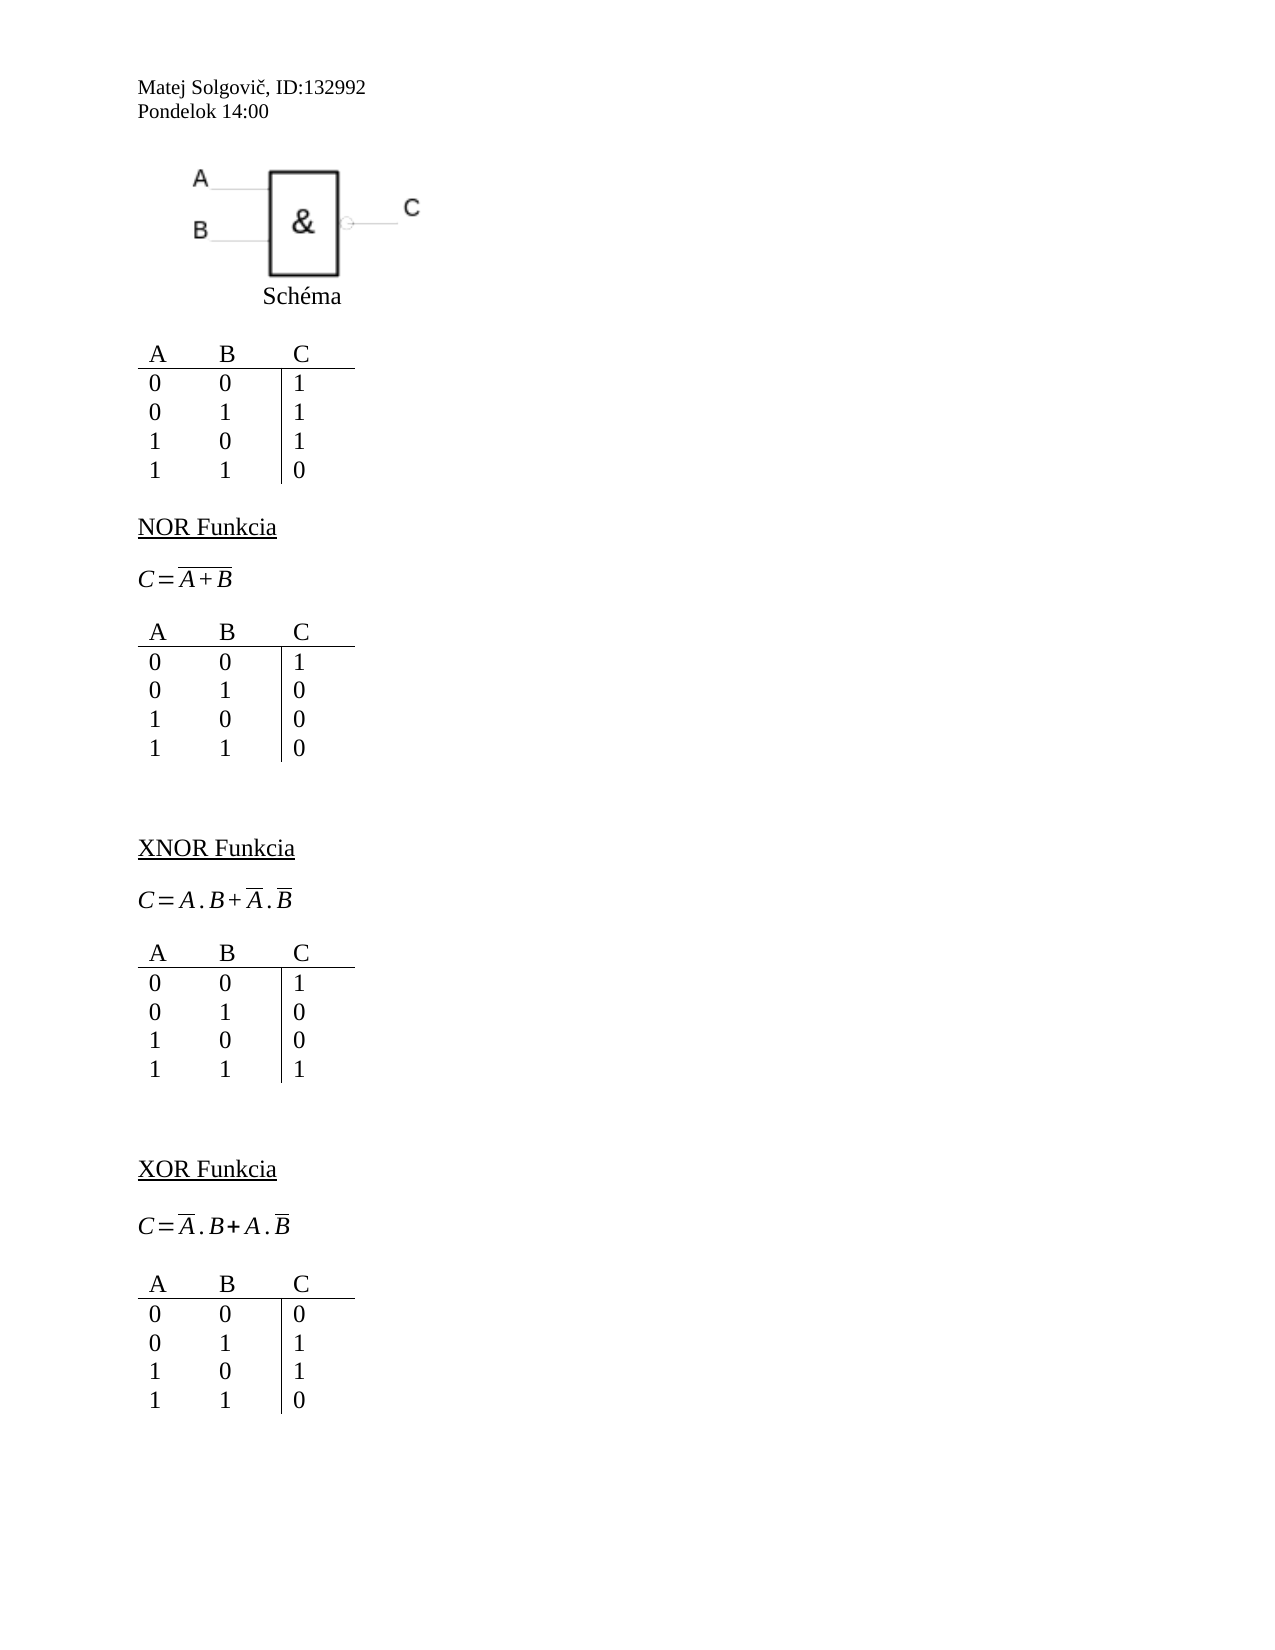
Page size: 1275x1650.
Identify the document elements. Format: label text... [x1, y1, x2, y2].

table_cell 0 [138, 1299, 208, 1328]
table_cell 0 [138, 1328, 208, 1356]
table_cell 1 [282, 426, 355, 455]
table_cell 1 [282, 647, 355, 676]
table_cell 1 [138, 1356, 208, 1385]
table_cell 0 [208, 1356, 281, 1385]
table_cell 1 [138, 1025, 208, 1054]
table_cell 1 [138, 1054, 208, 1083]
table_header A [138, 938, 208, 967]
table_cell 0 [208, 704, 281, 733]
table_cell 1 [208, 1328, 281, 1356]
table_cell 0 [208, 1025, 281, 1054]
text NOR Funkcia [137, 483, 1138, 541]
table_cell 1 [208, 997, 281, 1025]
table_cell 0 [208, 647, 281, 676]
table_cell 1 [138, 1385, 208, 1414]
table_cell 1 [282, 1356, 355, 1385]
table_cell 0 [282, 997, 355, 1025]
table_cell 0 [208, 968, 281, 997]
table_header C [282, 617, 355, 646]
table_cell 0 [138, 676, 208, 704]
table_header B [208, 938, 282, 967]
text XNOR Funkcia [137, 833, 1138, 862]
table_cell 1 [138, 455, 208, 483]
table_cell 0 [138, 647, 208, 676]
table_cell 0 [138, 968, 208, 997]
table_cell 0 [208, 426, 281, 455]
table_cell 1 [282, 369, 355, 397]
table_cell 0 [282, 676, 355, 704]
table_header A [138, 339, 208, 367]
table_cell 1 [208, 1054, 281, 1083]
table_header B [208, 617, 282, 646]
table_cell 0 [282, 733, 355, 762]
table_header B [208, 339, 282, 367]
table_cell 1 [208, 397, 281, 426]
table_header C [282, 339, 355, 367]
table_header C [282, 938, 355, 967]
table_cell 0 [138, 397, 208, 426]
table_cell 0 [282, 1299, 355, 1328]
table_cell 1 [208, 455, 281, 483]
table_cell 1 [282, 968, 355, 997]
table_cell 0 [282, 704, 355, 733]
table_cell 0 [208, 369, 281, 397]
table_header A [138, 617, 208, 646]
table_cell 1 [282, 1328, 355, 1356]
table_cell 0 [138, 997, 208, 1025]
table_cell 0 [282, 455, 355, 483]
table_cell 1 [208, 676, 281, 704]
table_cell 0 [208, 1299, 281, 1328]
table_cell 1 [208, 1385, 281, 1414]
table_cell 1 [208, 733, 281, 762]
table_header A [138, 1269, 208, 1298]
text Schéma [137, 281, 1138, 310]
table_cell 1 [138, 704, 208, 733]
table_cell 1 [138, 426, 208, 455]
table_cell 0 [282, 1385, 355, 1414]
table_cell 0 [282, 1025, 355, 1054]
table_cell 1 [138, 733, 208, 762]
text XOR Funkcia [137, 1154, 1138, 1183]
table_cell 0 [138, 369, 208, 397]
table_header C [282, 1269, 355, 1298]
table_header B [208, 1269, 282, 1298]
table_cell 1 [282, 1054, 355, 1083]
table_cell 1 [282, 397, 355, 426]
